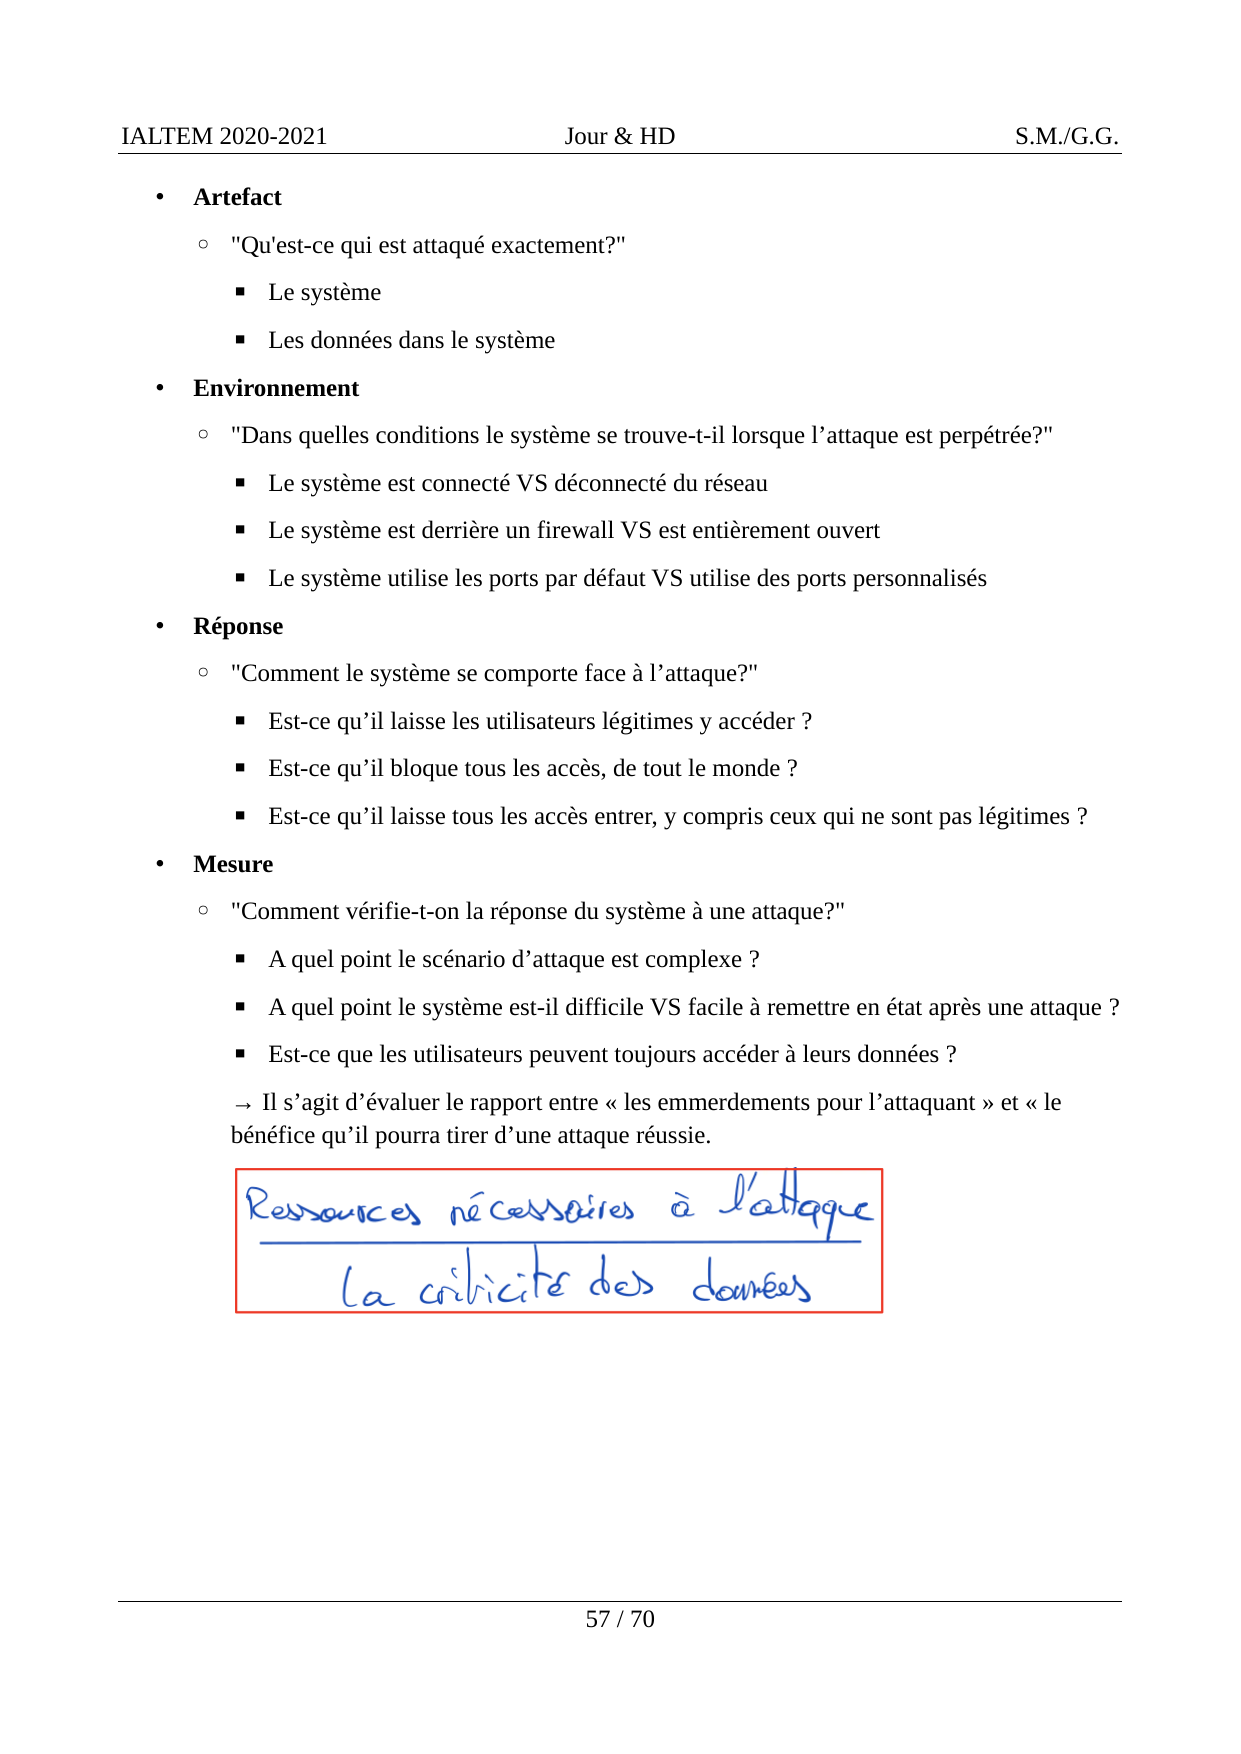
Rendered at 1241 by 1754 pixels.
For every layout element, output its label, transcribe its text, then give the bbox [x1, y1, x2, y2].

list Le système est connecté VS déconnecté du réseau [231, 468, 1122, 497]
list "Dans quelles conditions le système se trouve-t-il lorsque l’attaque est perpétrée?" [193, 420, 1122, 449]
list Est-ce qu’il laisse tous les accès entrer, y compris ceux qui ne sont pas légitimes ? [231, 801, 1122, 830]
list Le système [231, 277, 1122, 306]
list Est-ce qu’il laisse les utilisateurs légitimes y accéder ? [231, 706, 1122, 735]
list A quel point le système est-il difficile VS facile à remettre en état après une attaque ? [231, 992, 1122, 1020]
picture [230, 1167, 887, 1318]
list Environnement [156, 373, 1122, 401]
list Est-ce que les utilisateurs peuvent toujours accéder à leurs données ? [231, 1039, 1122, 1068]
list A quel point le scénario d’attaque est complexe ? [231, 944, 1122, 973]
list → Il s’agit d’évaluer le rapport entre « les emmerdements pour l’attaquant » et « le bénéfice qu’il pourra tirer d’une attaque réussie. [193, 1087, 1122, 1148]
list Les données dans le système [231, 325, 1122, 354]
list Mesure [156, 849, 1122, 877]
list Artefact [156, 182, 1122, 211]
list Est-ce qu’il bloque tous les accès, de tout le monde ? [231, 753, 1122, 782]
list "Comment vérifie-t-on la réponse du système à une attaque?" [193, 896, 1122, 925]
list Le système utilise les ports par défaut VS utilise des ports personnalisés [231, 563, 1122, 592]
list "Comment le système se comporte face à l’attaque?" [193, 658, 1122, 687]
list Réponse [156, 611, 1122, 639]
list "Qu'est-ce qui est attaqué exactement?" [193, 230, 1122, 259]
list Le système est derrière un firewall VS est entièrement ouvert [231, 516, 1122, 544]
